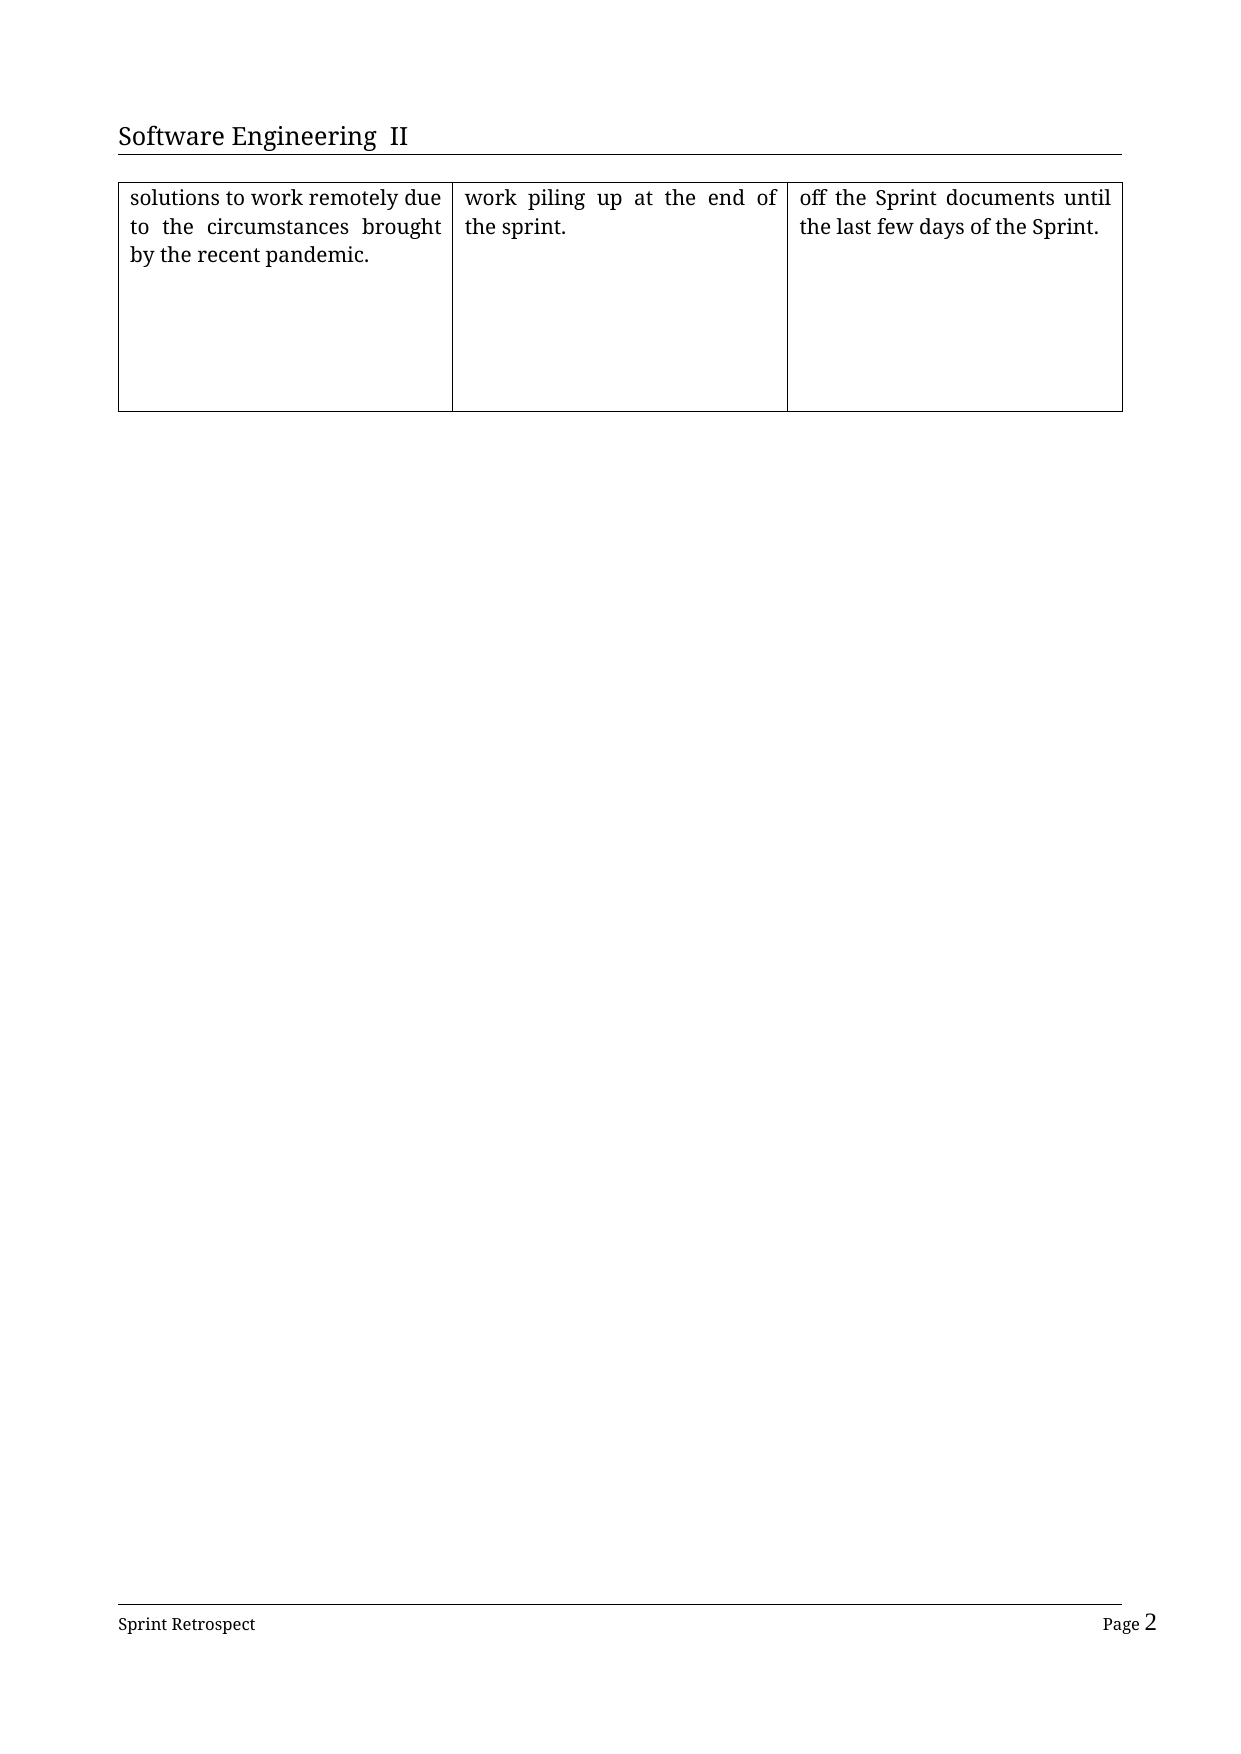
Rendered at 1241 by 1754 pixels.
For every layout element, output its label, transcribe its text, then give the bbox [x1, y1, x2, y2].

table_header work piling up at the end of the sprint. [453, 183, 787, 411]
table_header off the Sprint documents until the last few days of the Sprint. [788, 183, 1122, 411]
table_header solutions to work remotely due to the circumstances brought by the recent pandemic. [119, 183, 452, 411]
